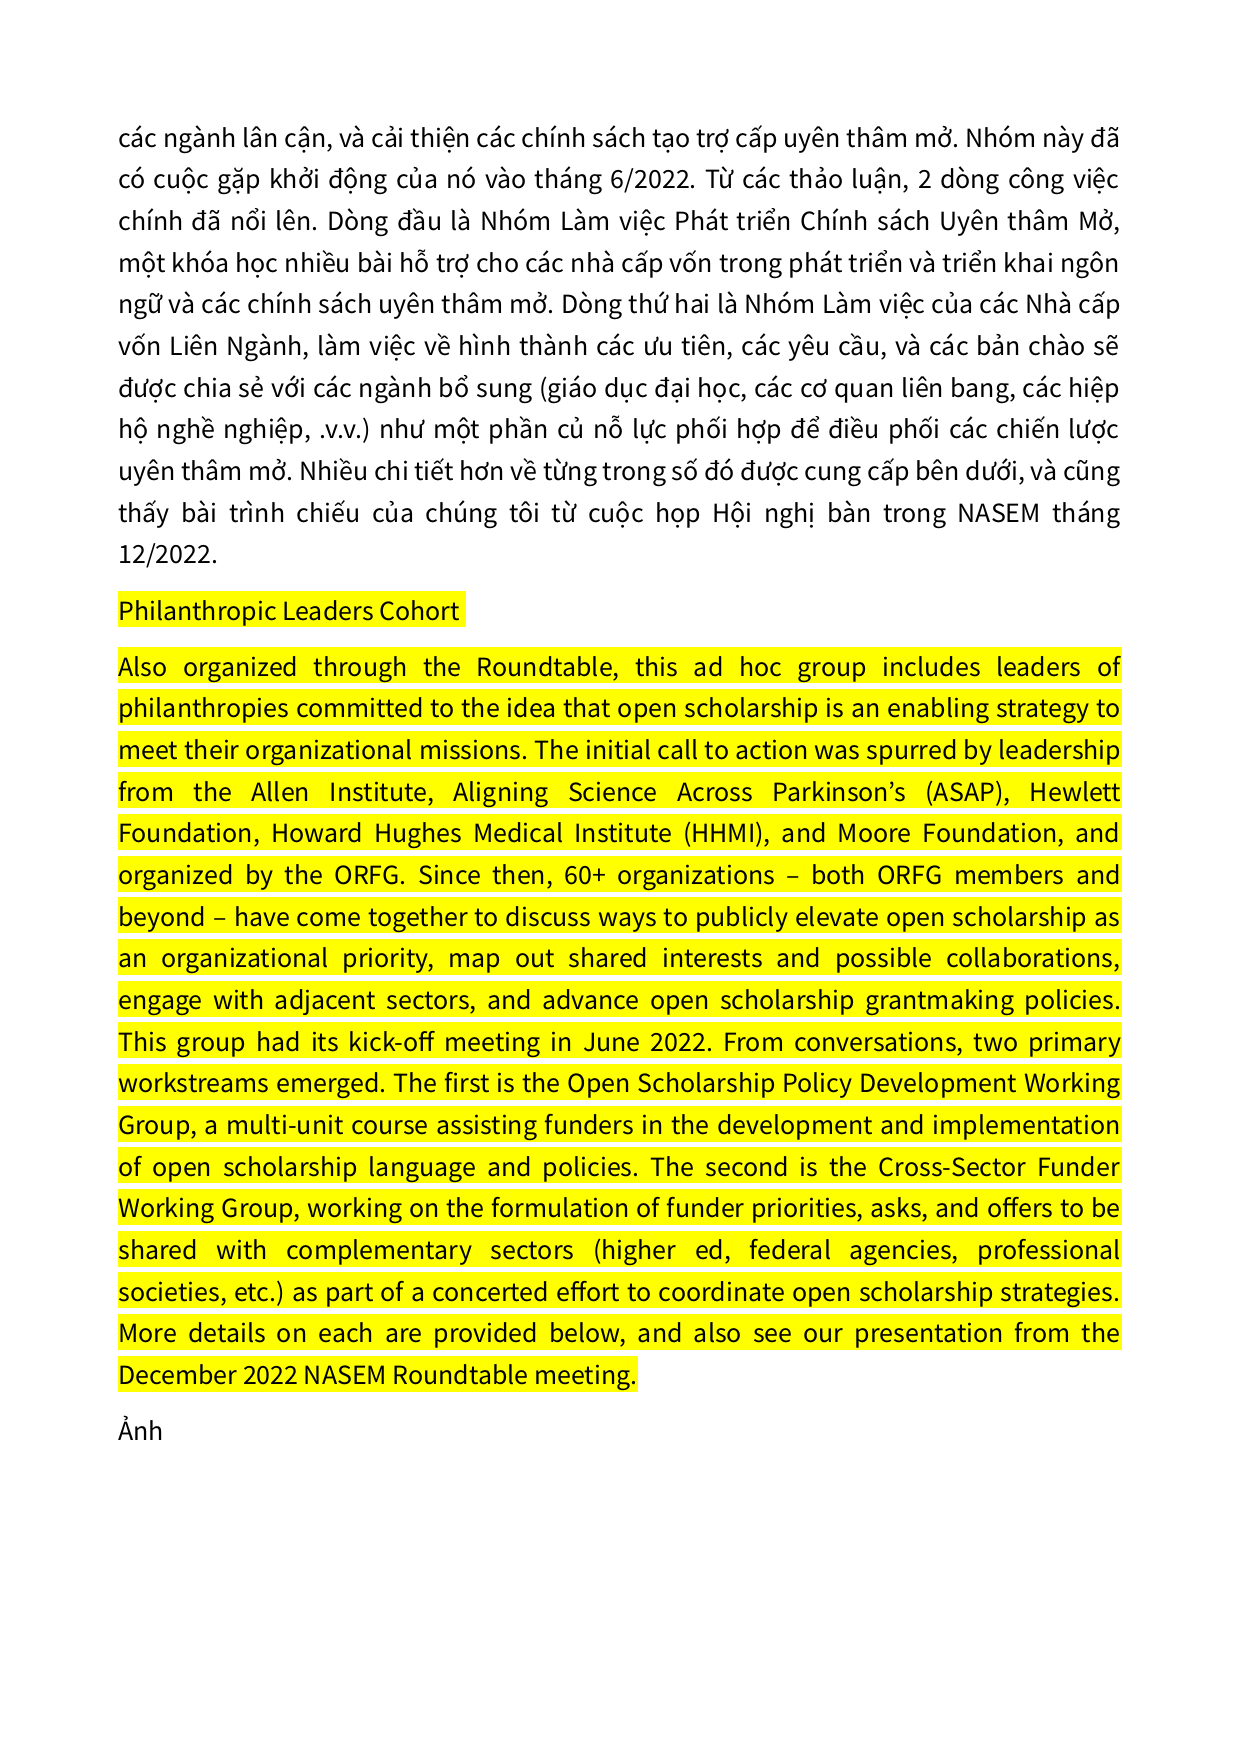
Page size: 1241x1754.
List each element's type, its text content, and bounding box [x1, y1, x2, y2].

text Philanthropic Leaders Cohort [118, 591, 1122, 627]
text Also organized through the Roundtable, this ad hoc group includes leaders of philanthropies committed to the idea that open scholarship is an enabling strategy to meet their organizational missions. The initial call to action was spurred by leadership from the Allen Institute, Aligning Science Across Parkinson’s (ASAP), Hewlett Foundation, Howard Hughes Medical Institute (HHMI), and Moore Foundation, and organized by the ORFG. Since then, 60+ organizations – both ORFG members and beyond – have come together to discuss ways to publicly elevate open scholarship as an organizational priority, map out shared interests and possible collaborations, engage with adjacent sectors, and advance open scholarship grantmaking policies. This group had its kick-off meeting in June 2022. From conversations, two primary workstreams emerged. The first is the Open Scholarship Policy Development Working Group, a multi-unit course assisting funders in the development and implementation of open scholarship language and policies. The second is the Cross-Sector Funder Working Group, working on the formulation of funder priorities, asks, and offers to be shared with complementary sectors (higher ed, federal agencies, professional societies, etc.) as part of a concerted effort to coordinate open scholarship strategies. More details on each are provided below, and also see our presentation from the December 2022 NASEM Roundtable meeting. [118, 647, 1122, 1392]
text các ngành lân cận, và cải thiện các chính sách tạo trợ cấp uyên thâm mở. Nhóm này đã có cuộc gặp khởi động của nó vào tháng 6/2022. Từ các thảo luận, 2 dòng công việc chính đã nổi lên. Dòng đầu là Nhóm Làm việc Phát triển Chính sách Uyên thâm Mở, một khóa học nhiều bài hỗ trợ cho các nhà cấp vốn trong phát triển và triển khai ngôn ngữ và các chính sách uyên thâm mở. Dòng thứ hai là Nhóm Làm việc của các Nhà cấp vốn Liên Ngành, làm việc về hình thành các ưu tiên, các yêu cầu, và các bản chào sẽ được chia sẻ với các ngành bổ sung (giáo dục đại học, các cơ quan liên bang, các hiệp hộ nghề nghiệp, .v.v.) như một phần củ nỗ lực phối hợp để điều phối các chiến lược uyên thâm mở. Nhiều chi tiết hơn về từng trong số đó được cung cấp bên dưới, và cũng thấy bài trình chiếu của chúng tôi từ cuộc họp Hội nghị bàn trong NASEM tháng 12/2022. [118, 118, 1122, 571]
text Ảnh [118, 1412, 1122, 1448]
